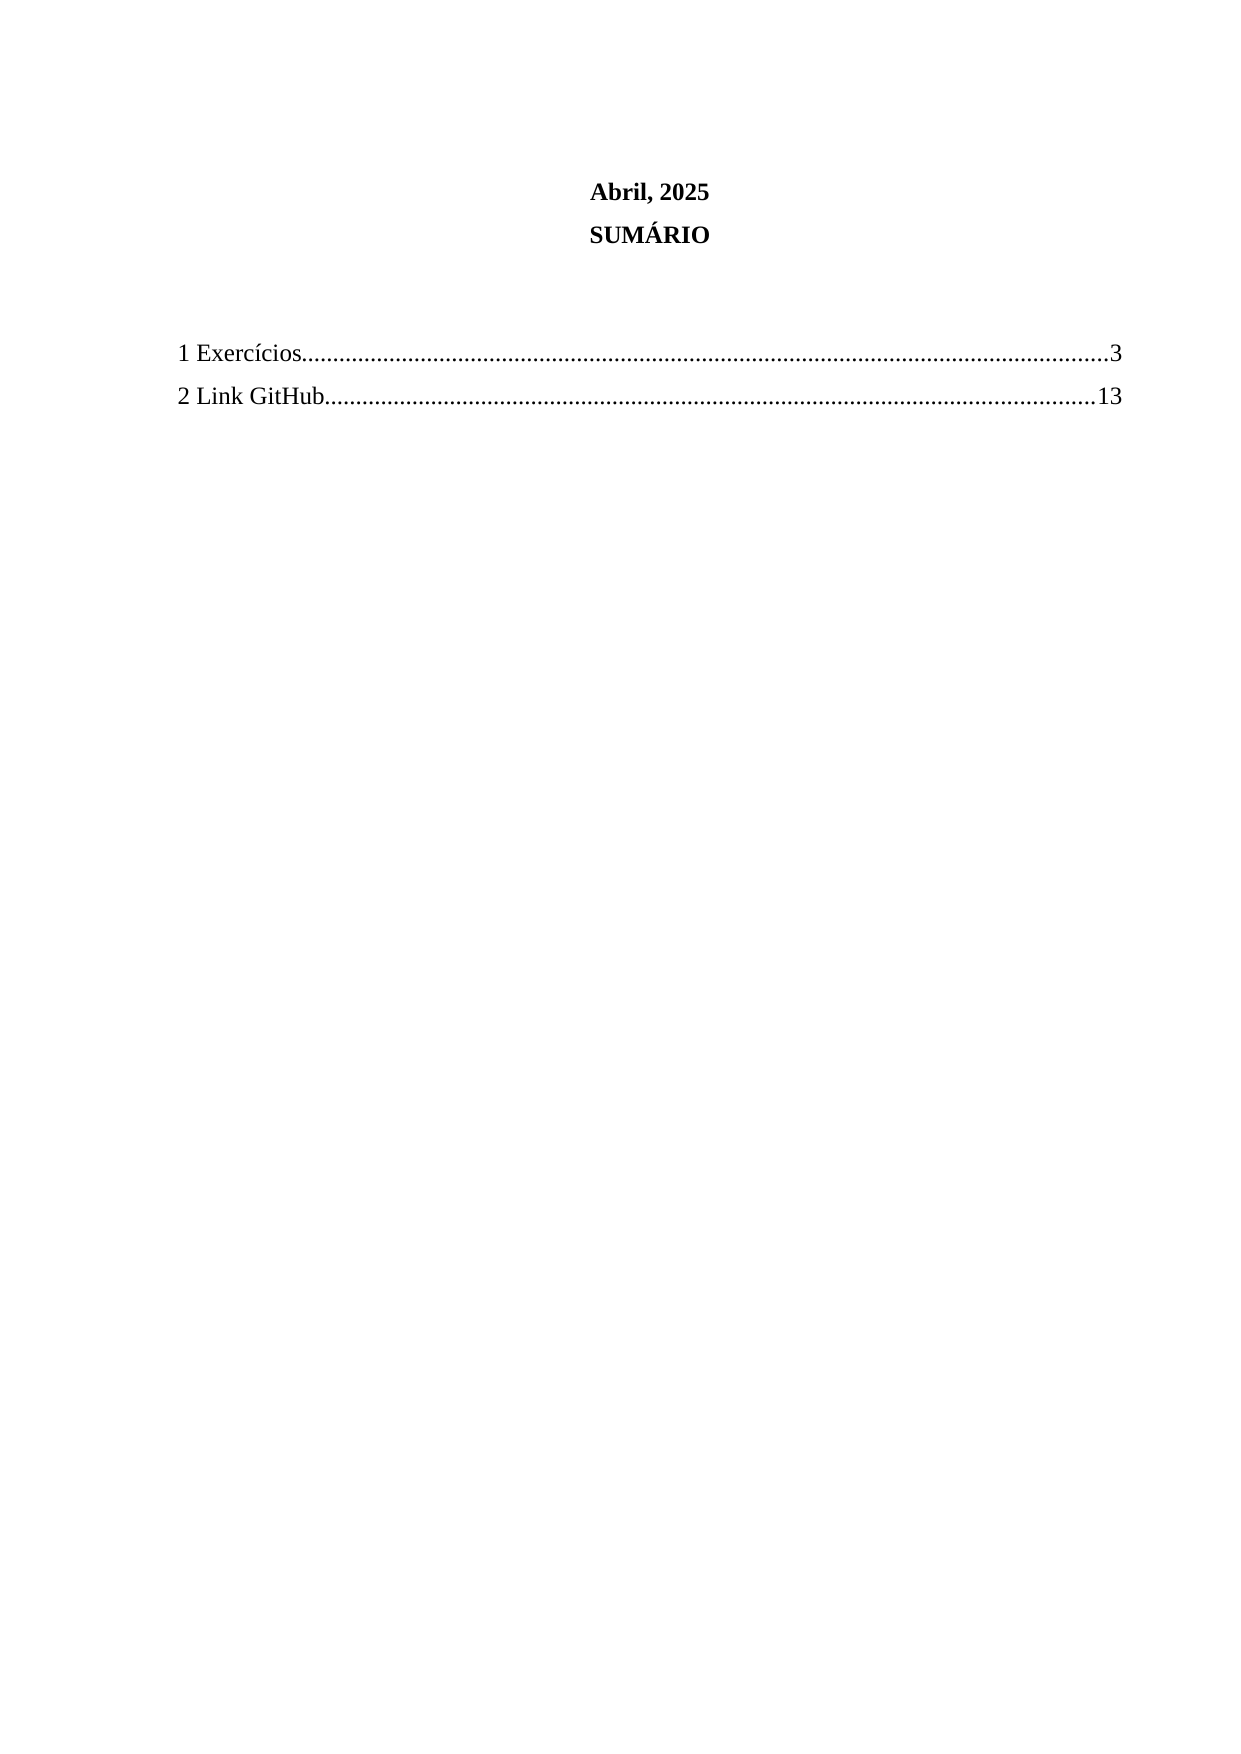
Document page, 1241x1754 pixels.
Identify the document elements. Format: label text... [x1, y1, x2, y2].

subtitle Sumário [177, 220, 1122, 249]
text Abril, 2025 [177, 177, 1122, 206]
text 2 Link GitHub 13 [177, 381, 1122, 409]
text 1 Exercícios 3 [177, 338, 1122, 366]
